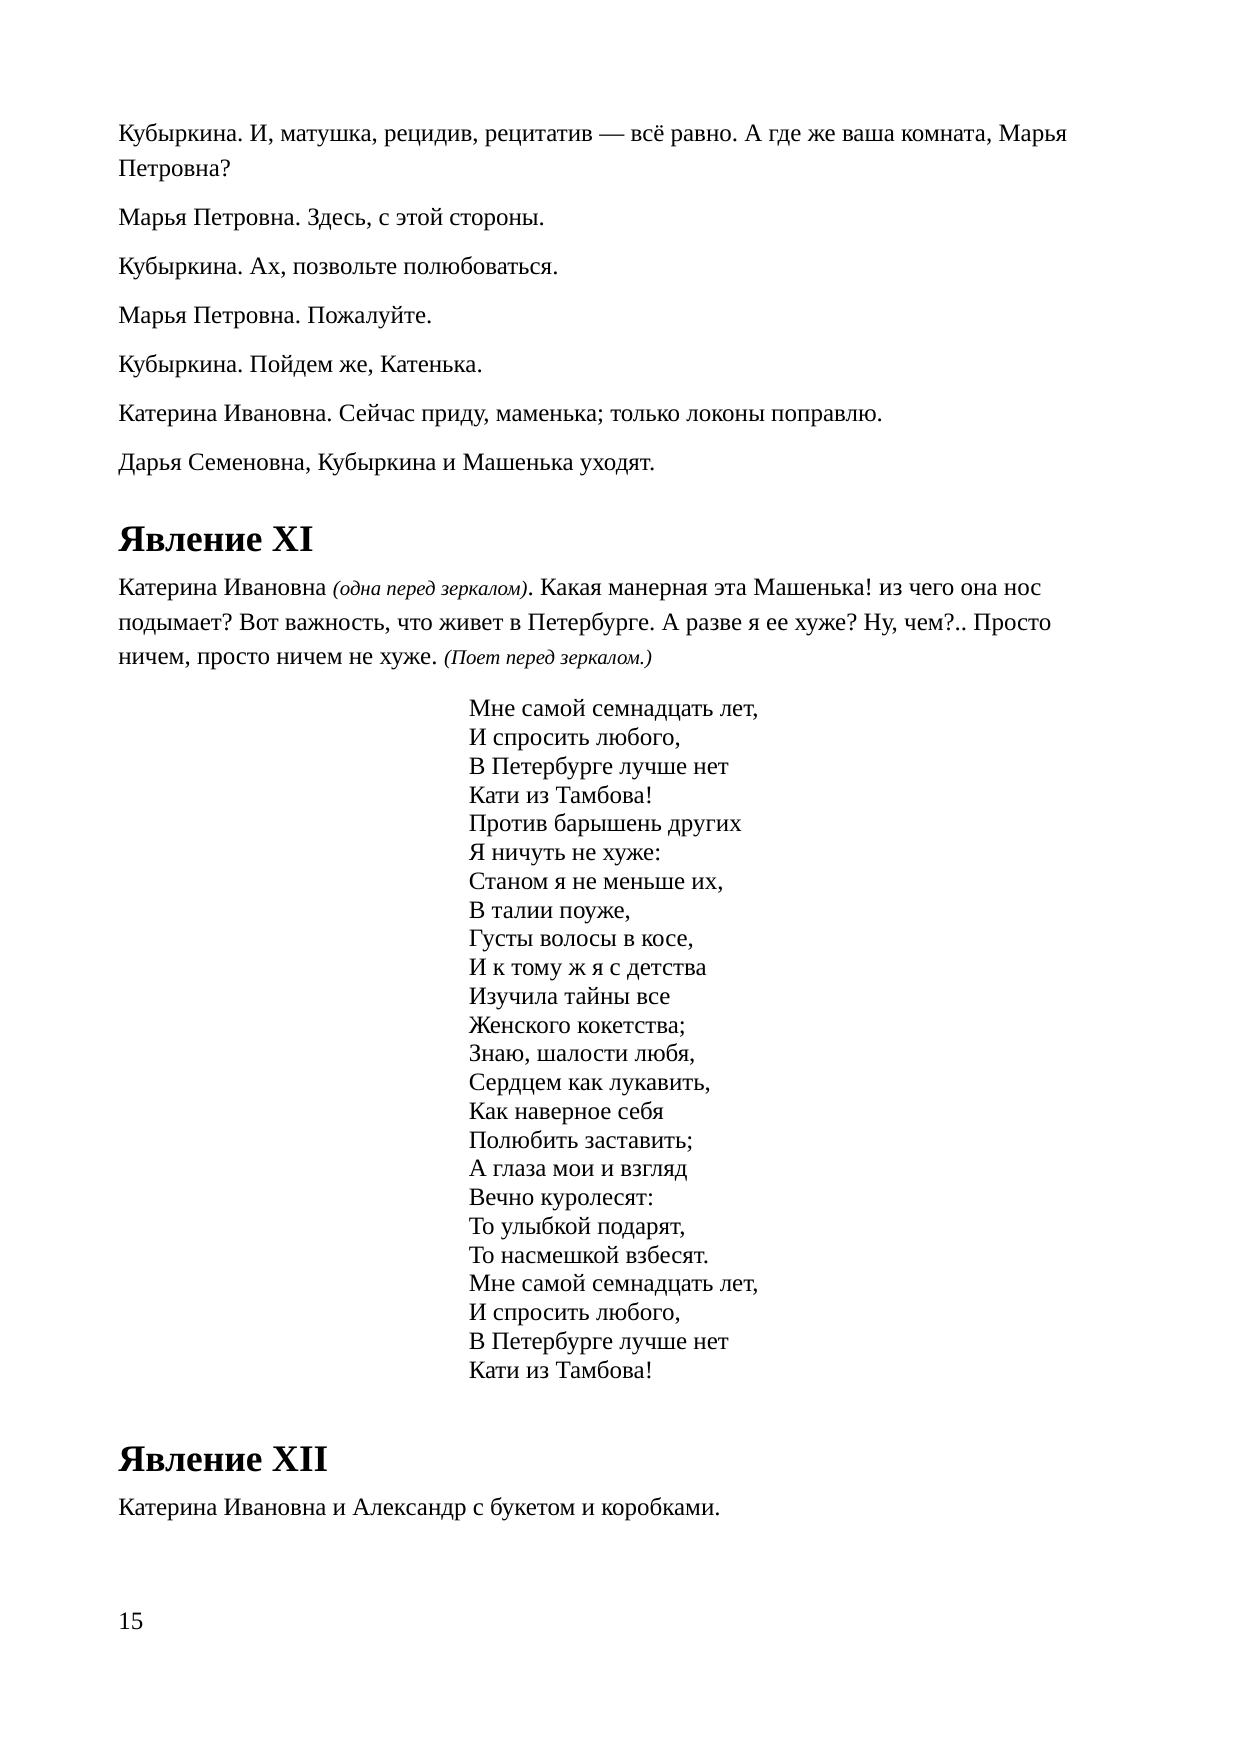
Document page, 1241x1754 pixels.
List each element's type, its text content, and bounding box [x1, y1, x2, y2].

text Катерина Ивановна (одна перед зеркалом). Какая манерная эта Машенька! из чего она нос подымает? Вот важность, что живет в Петербурге. А разве я ее хуже? Ну, чем?.. Просто ничем, просто ничем не хуже. (Поет перед зеркалом.) [118, 572, 1122, 670]
text Кубыркина. Ах, позвольте полюбоваться. [118, 251, 1122, 279]
subtitle Явление XII [118, 1437, 1122, 1480]
text Катерина Ивановна. Сейчас приду, маменька; только локоны поправлю. [118, 398, 1122, 427]
table_header Мне самой семнадцать лет, И спросить любого, В Петербурге лучше нет Кати из Тамбова! Против барышень других Я ничуть не хуже: Станом я не меньше их, В талии поуже, Густы волосы в косе, И к тому ж я с детства Изучила тайны все Женского кокетства; Знаю, шалости любя, Сердцем как лукавить, Как наверное себя Полюбить заставить; А глаза мои и взгляд Вечно куролесят: То улыбкой подарят, То насмешкой взбесят. Мне самой семнадцать лет, И спросить любого, В Петербурге лучше нет Кати из Тамбова! [466, 691, 774, 1416]
text Кубыркина. И, матушка, рецидив, рецитатив — всё равно. А где же ваша комната, Марья Петровна? [118, 118, 1122, 181]
text Марья Петровна. Здесь, с этой стороны. [118, 202, 1122, 230]
text Марья Петровна. Пожалуйте. [118, 300, 1122, 328]
subtitle Явление XI [118, 517, 1122, 560]
text Дарья Семеновна, Кубыркина и Машенька уходят. [118, 447, 1122, 476]
text Кубыркина. Пойдем же, Катенька. [118, 349, 1122, 378]
text Катерина Ивановна и Александр с букетом и коробками. [118, 1492, 1122, 1521]
